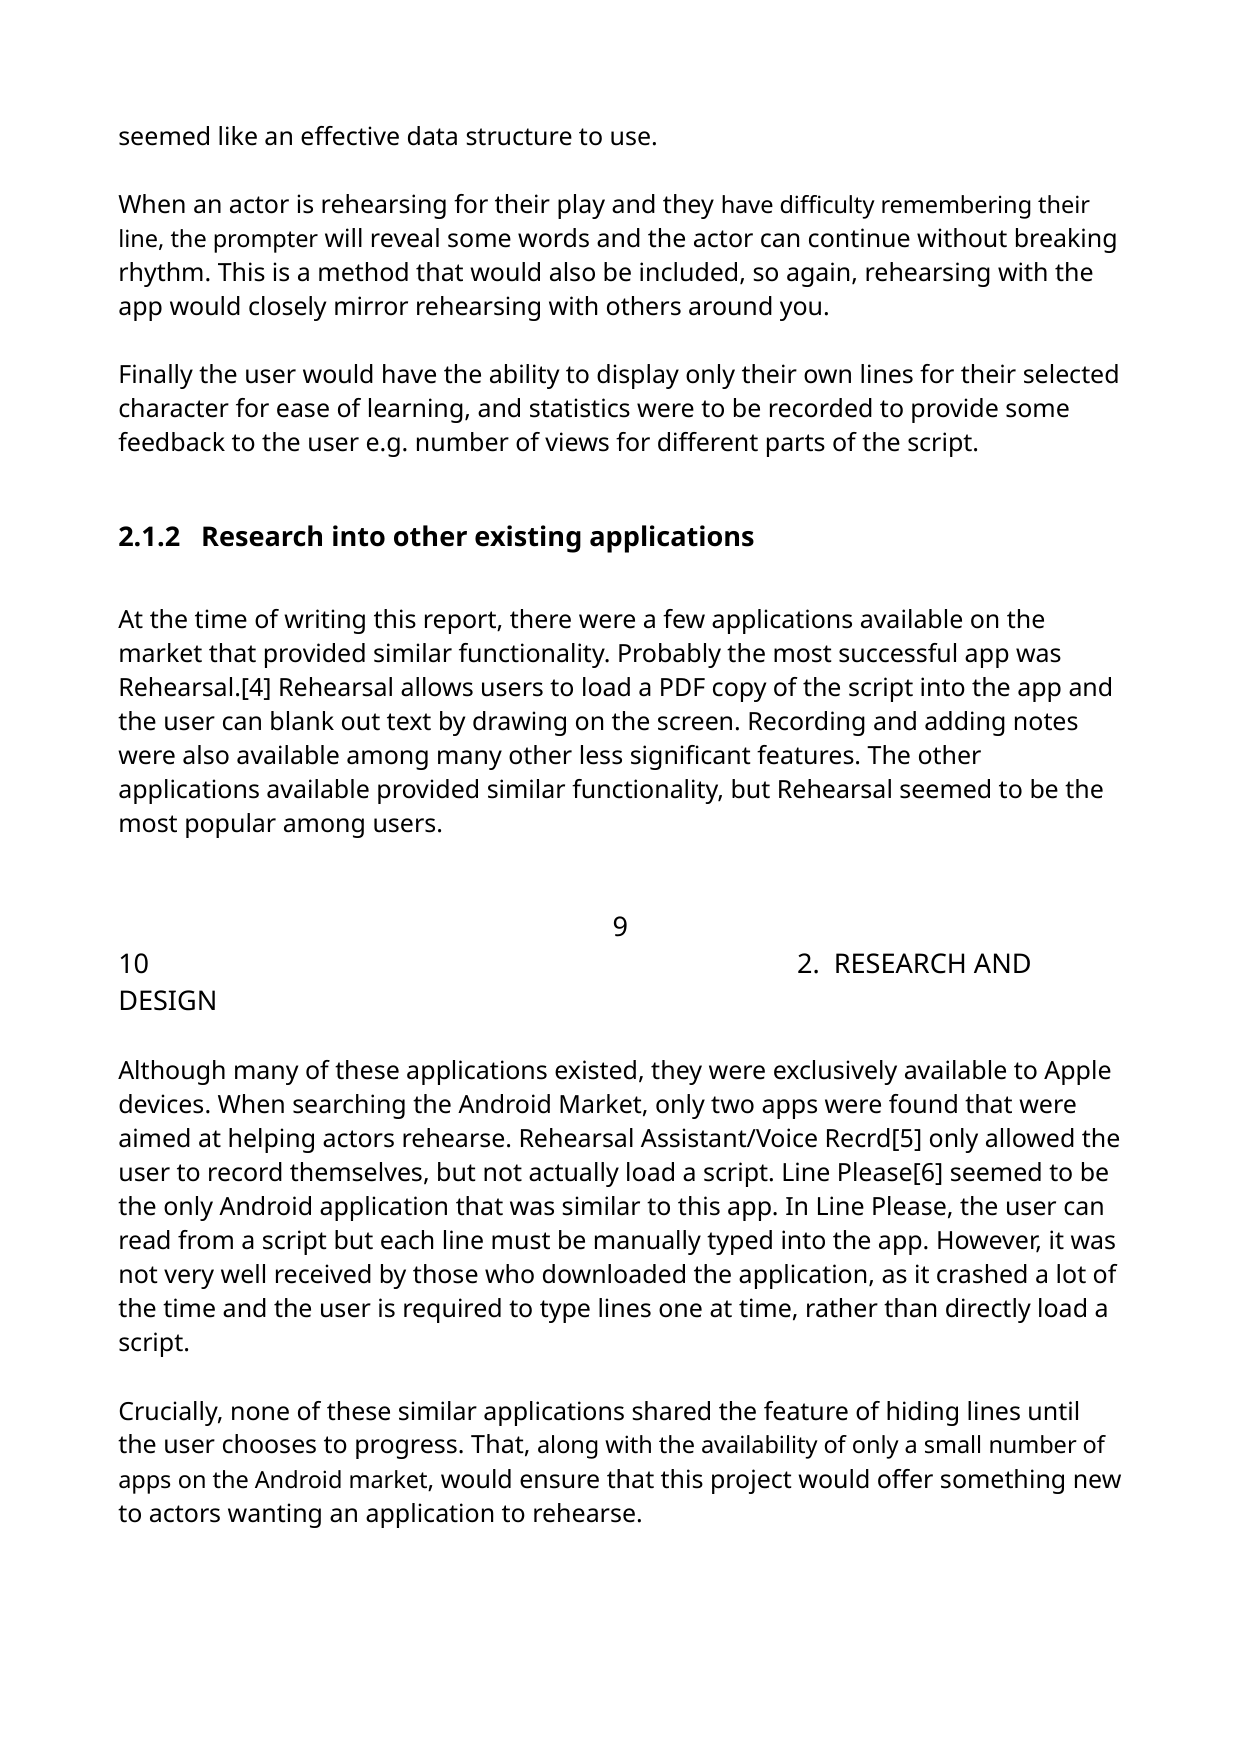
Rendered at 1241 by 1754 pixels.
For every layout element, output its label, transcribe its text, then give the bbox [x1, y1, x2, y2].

text Although many of these applications existed, they were exclusively available to Apple devices. When searching the Android Market, only two apps were found that were aimed at helping actors rehearse. Rehearsal Assistant/Voice Recrd[5] only allowed the user to record themselves, but not actually load a script. Line Please[6] seemed to be the only Android application that was similar to this app. In Line Please, the user can read from a script but each line must be manually typed into the app. However, it was not very well received by those who downloaded the application, as it crashed a lot of the time and the user is required to type lines one at time, rather than directly load a script. [118, 1052, 1122, 1359]
text Finally the user would have the ability to display only their own lines for their selected character for ease of learning, and statistics were to be recorded to provide some feedback to the user e.g. number of views for different parts of the script. [118, 357, 1122, 459]
text At the time of writing this report, there were a few applications available on the market that provided similar functionality. Probably the most successful app was Rehearsal.[4] Rehearsal allows users to load a PDF copy of the script into the app and the user can blank out text by drawing on the screen. Recording and adding notes were also available among many other less significant features. The other applications available provided similar functionality, but Rehearsal seemed to be the most popular among users. [118, 601, 1122, 840]
text seemed like an effective data structure to use. [118, 118, 1122, 152]
text When an actor is rehearsing for their play and they have difficulty remembering their line, the prompter will reveal some words and the actor can continue without breaking rhythm. This is a method that would also be included, so again, rehearsing with the app would closely mirror rehearsing with others around you. [118, 186, 1122, 322]
text 9 [118, 908, 1122, 945]
text 10 2. RESEARCH AND DESIGN [118, 945, 1122, 1018]
subtitle 2.1.2 Research into other existing applications [118, 518, 1122, 555]
text Crucially, none of these similar applications shared the feature of hiding lines until the user chooses to progress. That, along with the availability of only a small number of apps on the Android market, would ensure that this project would offer something new to actors wanting an application to rehearse. [118, 1393, 1122, 1529]
